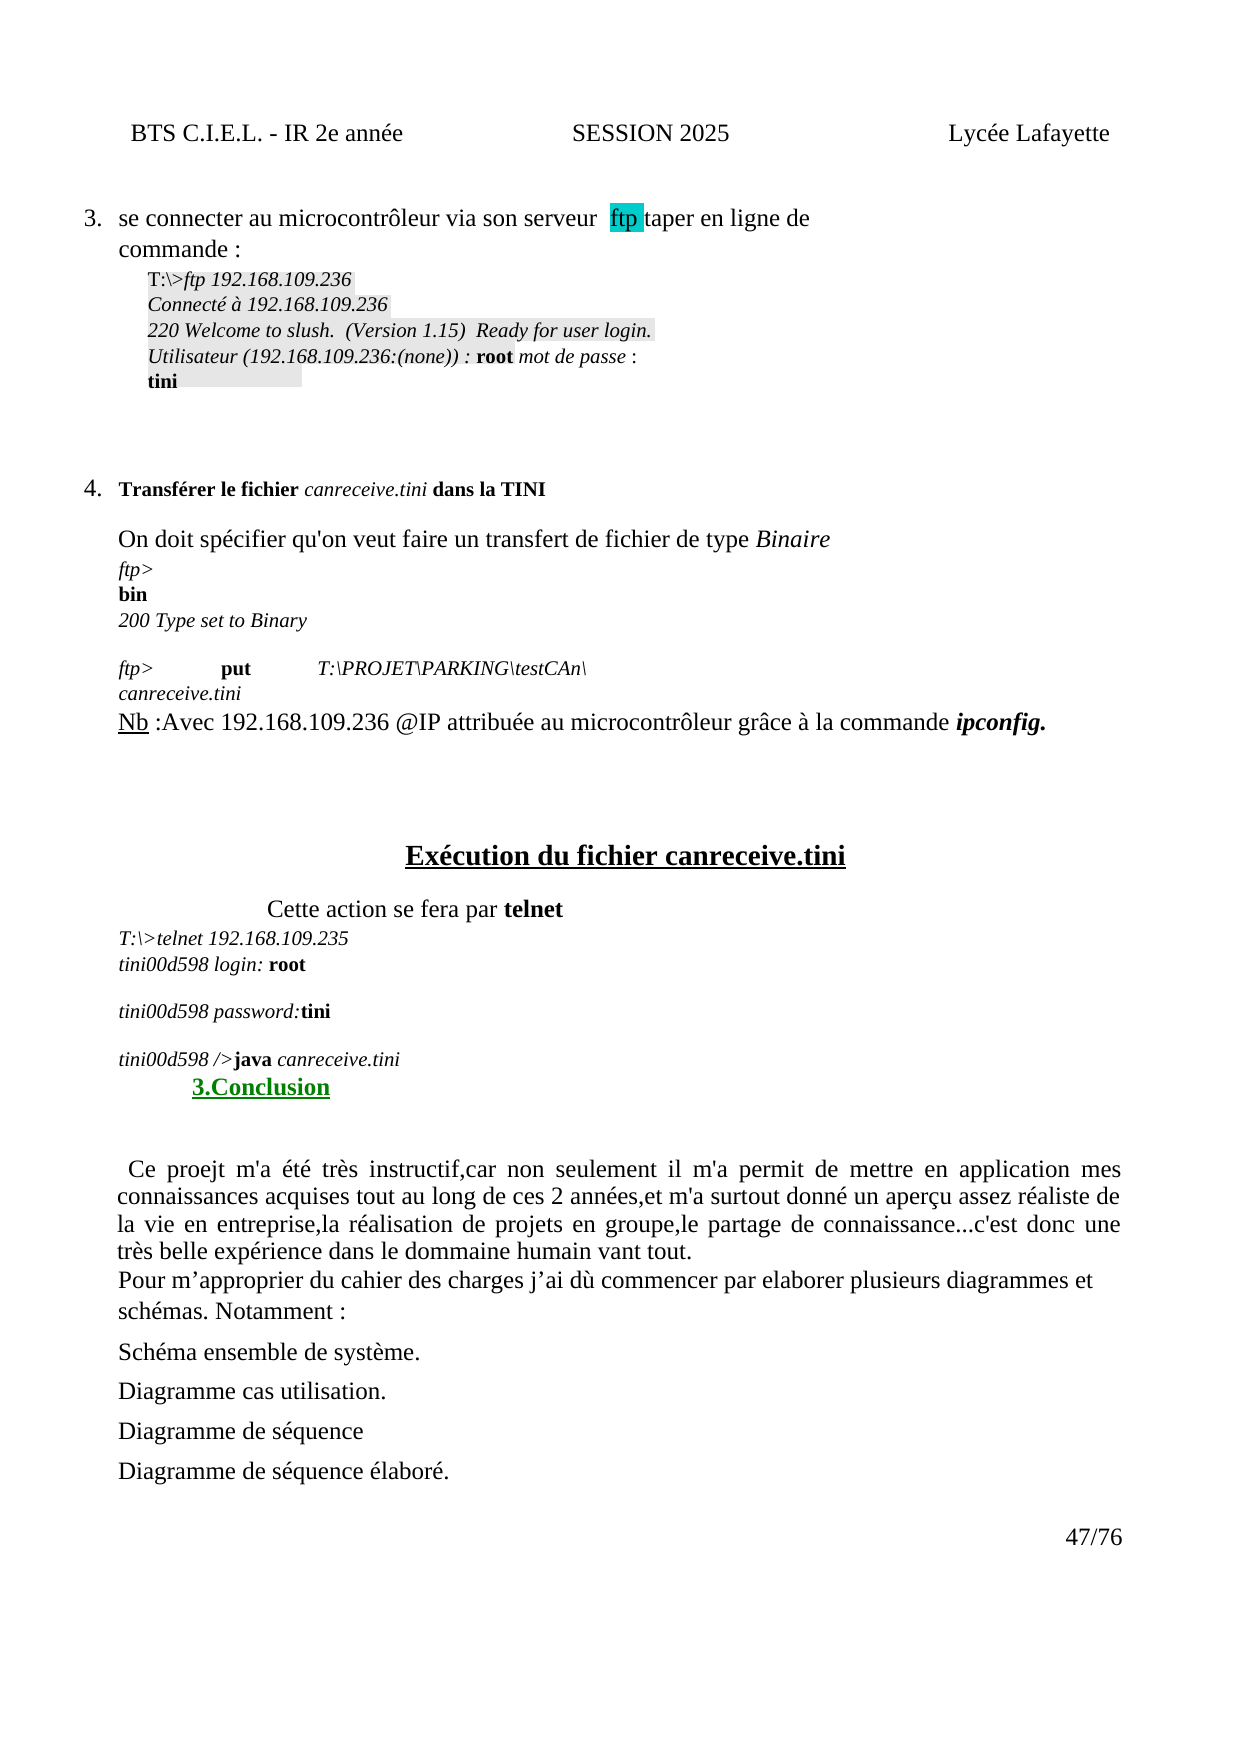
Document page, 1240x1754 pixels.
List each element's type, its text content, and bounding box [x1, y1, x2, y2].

text Connecté à 192.168.109.236 [355, 292, 655, 316]
text T:\>ftp 192.168.109.236 [147, 266, 655, 291]
subtitle Exécution du fichier canreceive.tini [118, 838, 1121, 871]
text 220 Welcome to slush. (Version 1.15) Ready for user login. Utilisateur (192.168.109.236:(none)) : root mot de passe : tini [147, 337, 655, 393]
table_cell [331, 999, 351, 1046]
text On doit spécifier qu'on veut faire un transfert de fichier de type Binaire [118, 524, 1121, 553]
text Cette action se fera par telnet [267, 894, 1121, 922]
text Pour m’approprier du cahier des charges j’ai dù commencer par elaborer plusieurs diagrammes et schémas. Notamment : [118, 1265, 1121, 1325]
table_cell 200 Type set to Binary [118, 608, 309, 656]
subtitle 3.Conclusion [192, 1072, 1122, 1101]
text Diagramme de séquence élaboré. [118, 1456, 1121, 1485]
table_header [188, 556, 589, 608]
text Ce proejt m'a été très instructif,car non seulement il m'a permit de mettre en application mes connaissances acquises tout au long de ces 2 années,et m'a surtout donné un aperçu assez réaliste de la vie en entreprise,la réalisation de projets en groupe,le partage de connaissance...c'est donc une très belle expérience dans le dommaine humain vant tout. [117, 1155, 1122, 1265]
table_header T:\>telnet 192.168.109.235 [118, 926, 351, 952]
table_cell [309, 608, 589, 656]
list Transférer le fichier canreceive.tini dans la TINI [83, 473, 925, 502]
table_header ftp> bin [118, 556, 188, 608]
text Diagramme de séquence [118, 1416, 1121, 1445]
table_cell ftp> put T:\PROJET\PARKING\testCAn\canreceive.tini [118, 656, 589, 707]
table_cell [307, 952, 351, 999]
text Schéma ensemble de système. Diagramme cas utilisation. [118, 1337, 538, 1405]
text Nb :Avec 192.168.109.236 @IP attribuée au microcontrôleur grâce à la commande ipconfig. [118, 707, 1121, 736]
table_cell tini00d598 password:tini [118, 999, 331, 1046]
table_cell tini00d598 />java canreceive.tini [118, 1046, 403, 1072]
table_cell tini00d598 login: root [118, 952, 307, 999]
table_header [351, 926, 403, 1046]
list se connecter au microcontrôleur via son serveur ftp taper en ligne de commande : [83, 203, 925, 263]
